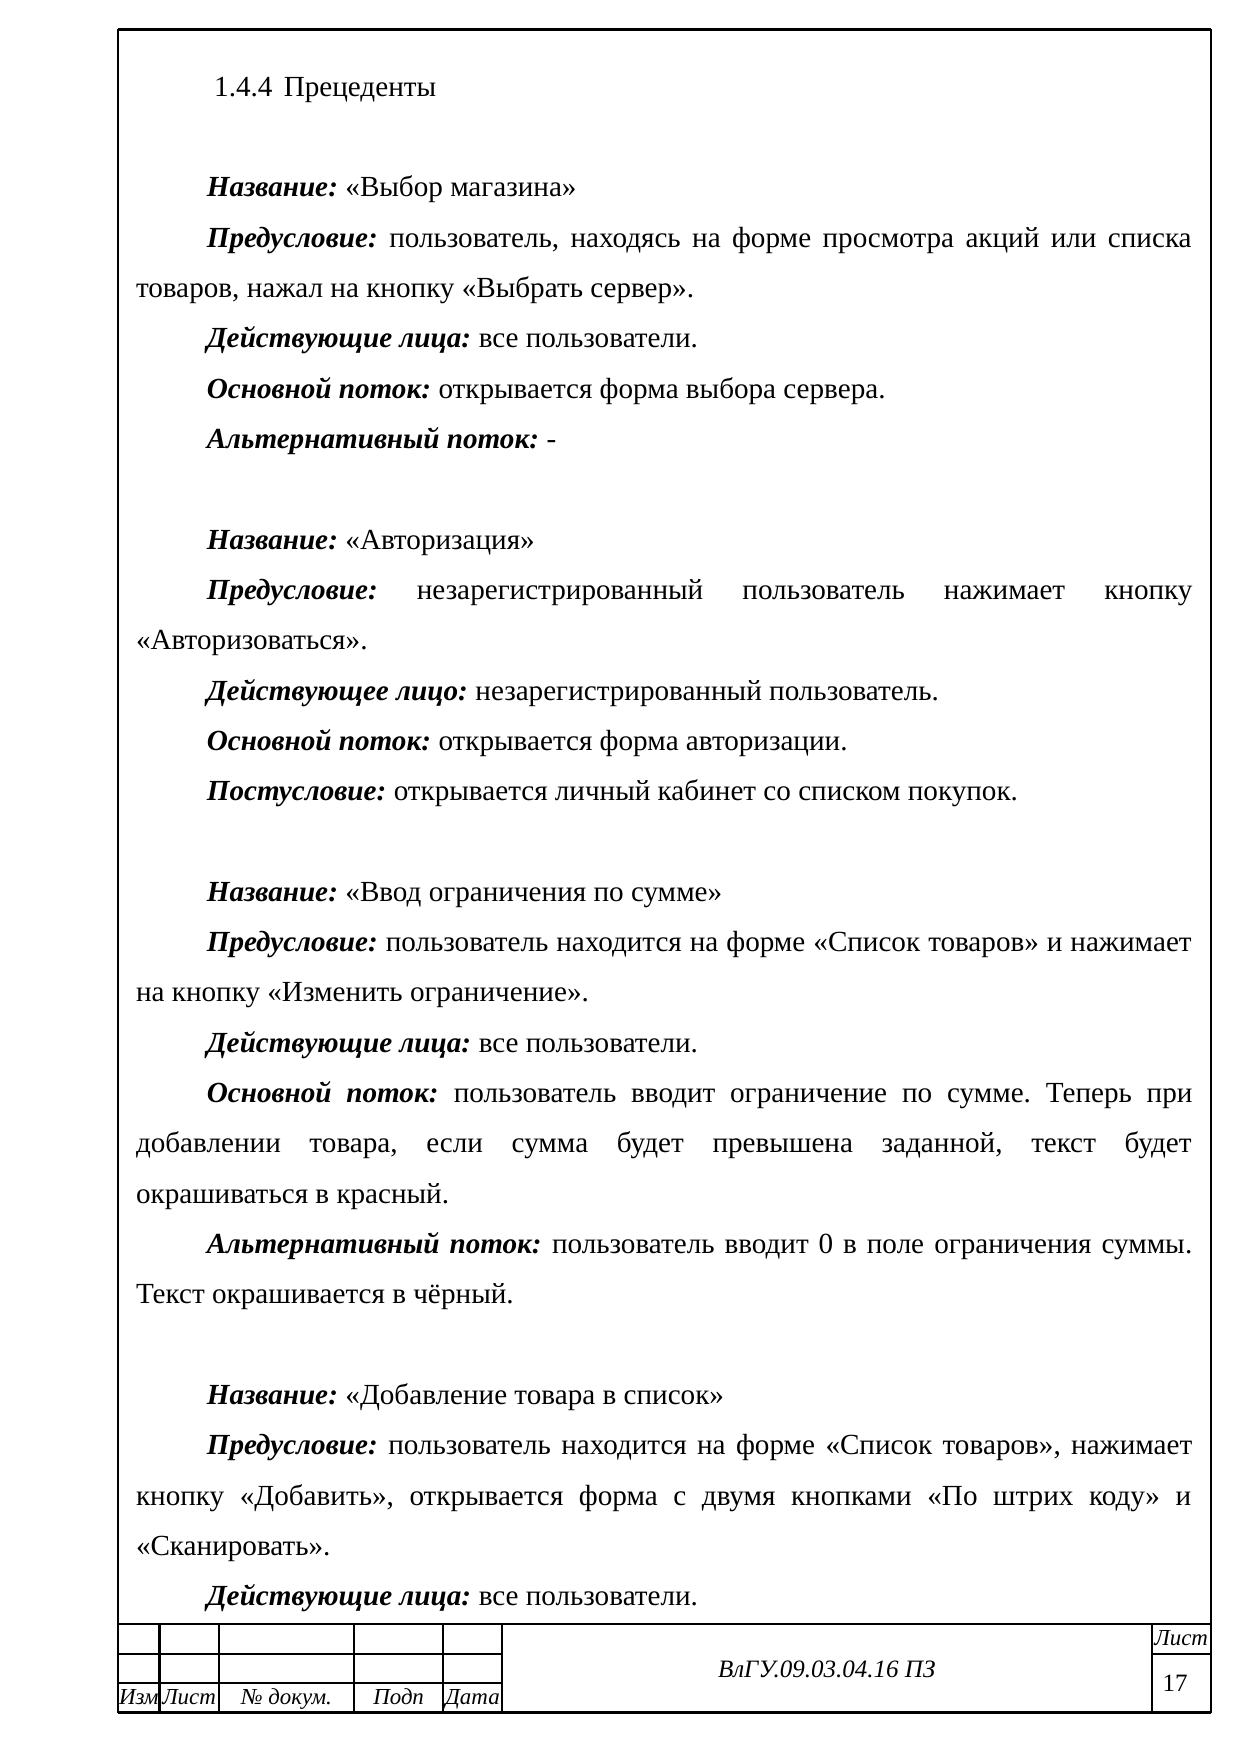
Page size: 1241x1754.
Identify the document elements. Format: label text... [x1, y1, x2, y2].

text Название: «Ввод ограничения по сумме» [136, 874, 1193, 907]
text Предусловие: пользователь находится на форме «Список товаров» и нажимает на кнопку «Изменить ограничение». [136, 924, 1193, 1008]
text Предусловие: пользователь находится на форме «Список товаров», нажимает кнопку «Добавить», открывается форма с двумя кнопками «По штрих коду» и «Сканировать». [136, 1427, 1193, 1562]
text Предусловие: пользователь, находясь на форме просмотра акций или списка товаров, нажал на кнопку «Выбрать сервер». [136, 220, 1193, 304]
text Основной поток: открывается форма авторизации. [136, 723, 1193, 757]
text Действующие лица: все пользователи. [136, 1025, 1193, 1058]
text Название: «Авторизация» [136, 522, 1193, 555]
text Основной поток: открывается форма выбора сервера. [136, 371, 1193, 404]
text Действующие лица: все пользователи. [136, 321, 1193, 354]
text Основной поток: пользователь вводит ограничение по сумме. Теперь при добавлении товара, если сумма будет превышена заданной, текст будет окрашиваться в красный. [136, 1075, 1193, 1209]
text Постусловие: открывается личный кабинет со списком покупок. [136, 773, 1193, 807]
text Действующие лица: все пользователи. [136, 1578, 1193, 1612]
subtitle Прецеденты [136, 69, 1210, 102]
text Альтернативный поток: пользователь вводит 0 в поле ограничения суммы. Текст окрашивается в чёрный. [136, 1226, 1193, 1310]
text Название: «Добавление товара в список» [136, 1377, 1193, 1411]
text Название: «Выбор магазина» [136, 169, 1193, 203]
text Действующее лицо: незарегистрированный пользователь. [136, 673, 1193, 706]
text Альтернативный поток: - [136, 421, 1193, 455]
text Предусловие: незарегистрированный пользователь нажимает кнопку «Авторизоваться». [136, 572, 1193, 656]
